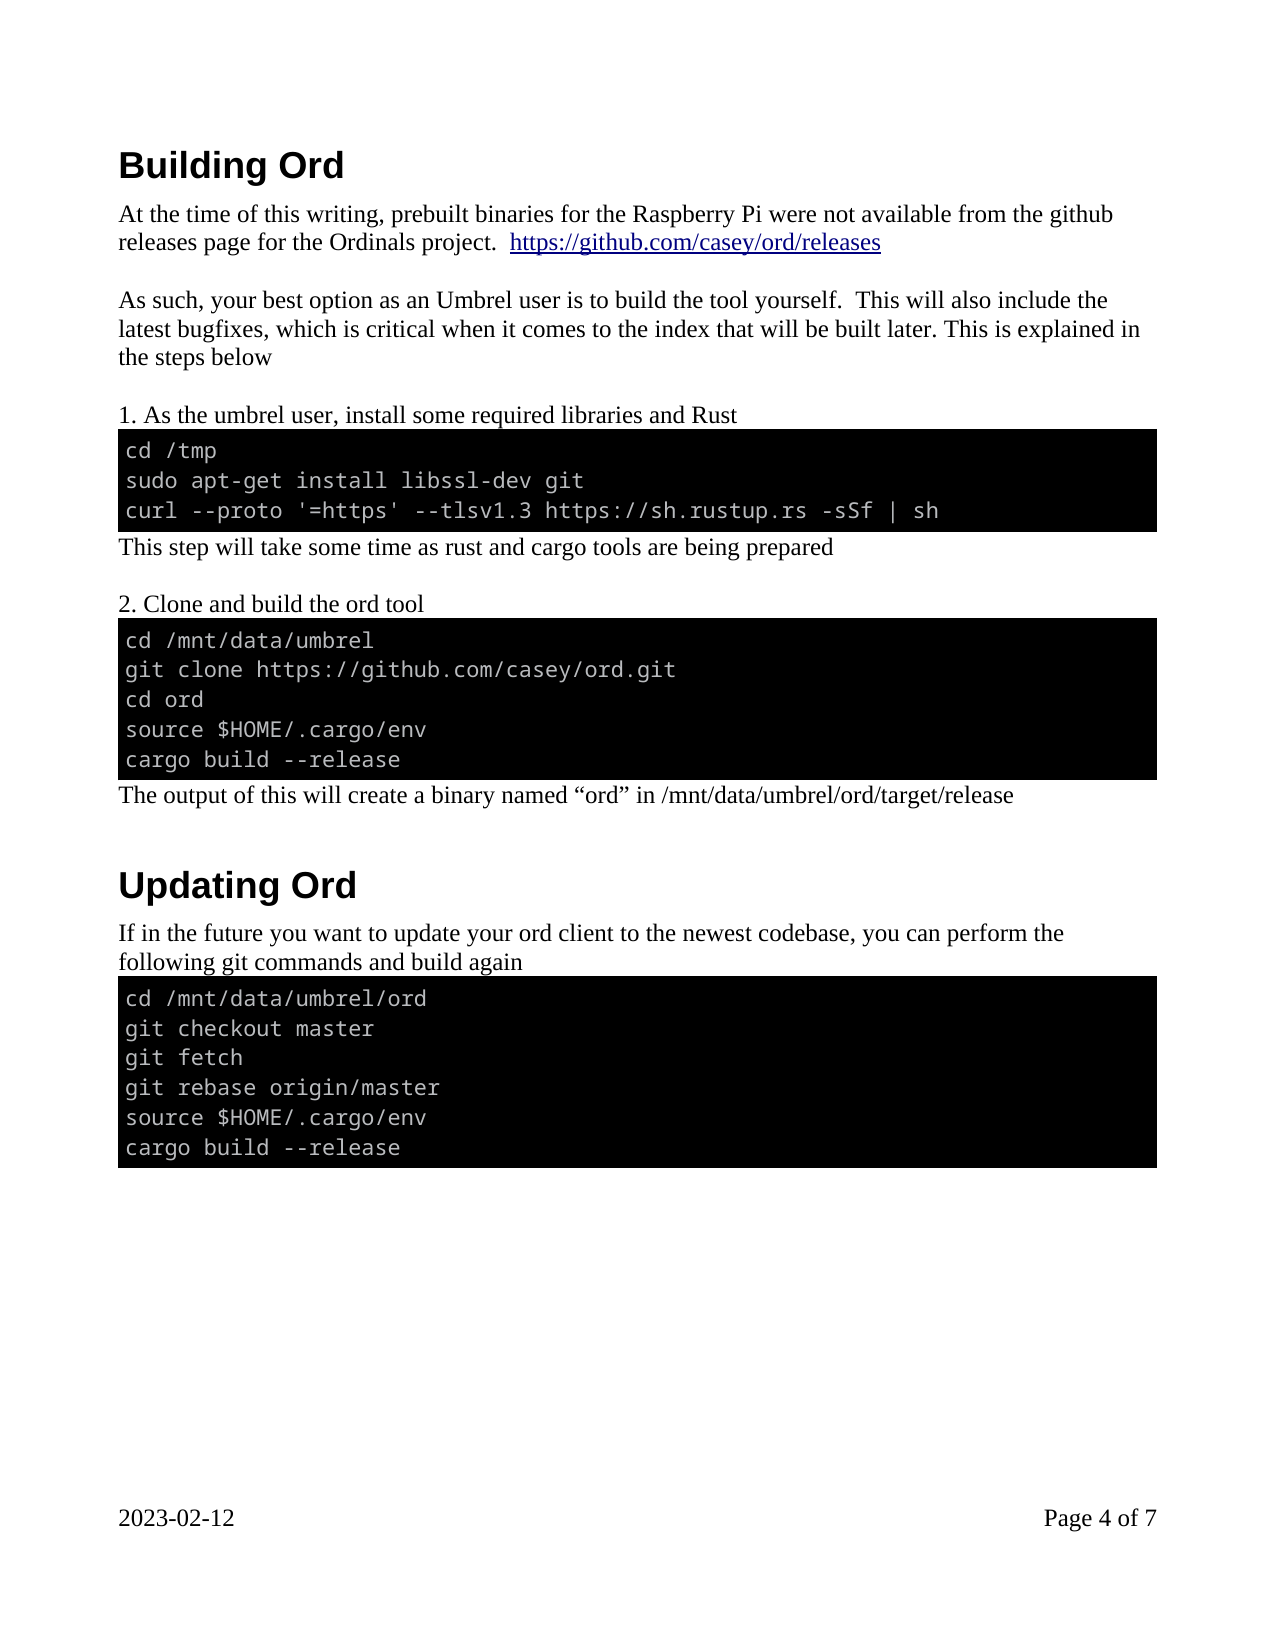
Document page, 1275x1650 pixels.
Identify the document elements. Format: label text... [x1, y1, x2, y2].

subtitle Updating Ord [118, 863, 1157, 906]
text If in the future you want to update your ord client to the newest codebase, you can perform the following git commands and build again [118, 918, 1157, 976]
table_header cd /mnt/data/umbrel git clone https://github.com/casey/ord.git cd ord source $HOME/.cargo/env cargo build --release [119, 619, 1156, 779]
text This step will take some time as rust and cargo tools are being prepared [118, 532, 1157, 560]
text 1. As the umbrel user, install some required libraries and Rust [118, 400, 1157, 429]
text The output of this will create a binary named “ord” in /mnt/data/umbrel/ord/target/release [118, 780, 1157, 809]
text At the time of this writing, prebuilt binaries for the Raspberry Pi were not available from the github releases page for the Ordinals project. https://github.com/casey/ord/releases [118, 199, 1157, 256]
table_header cd /mnt/data/umbrel/ord git checkout master git fetch git rebase origin/master source $HOME/.cargo/env cargo build --release [119, 977, 1156, 1167]
text As such, your best option as an Umbrel user is to build the tool yourself. This will also include the latest bugfixes, which is critical when it comes to the index that will be built later. This is explained in the steps below [118, 285, 1157, 371]
text 2. Clone and build the ord tool [118, 589, 1157, 618]
subtitle Building Ord [118, 143, 1157, 186]
table_header cd /tmp sudo apt-get install libssl-dev git curl --proto '=https' --tlsv1.3 https://sh.rustup.rs -sSf | sh [119, 430, 1156, 531]
